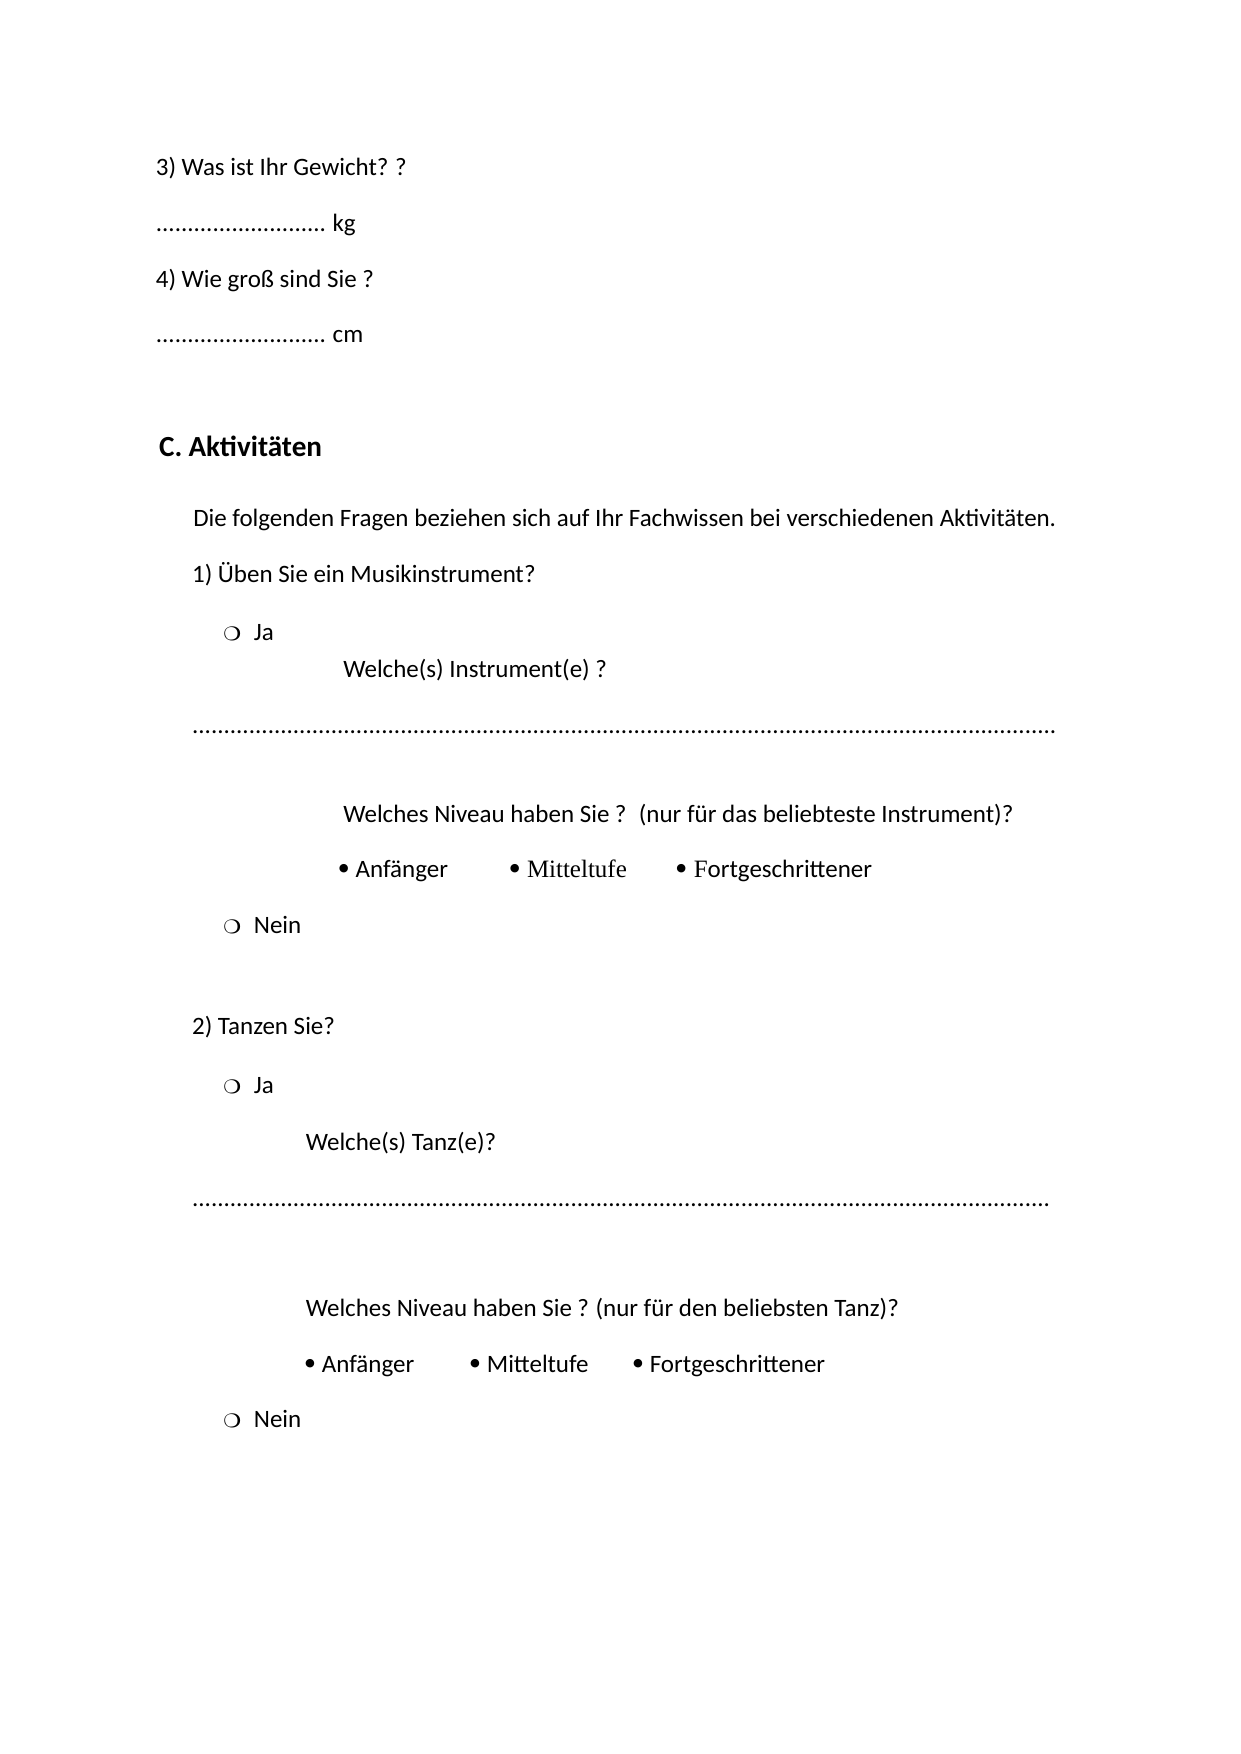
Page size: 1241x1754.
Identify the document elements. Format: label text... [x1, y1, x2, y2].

list Ja [254, 1066, 1122, 1100]
text 4) Wie groß sind Sie ? [156, 263, 1122, 293]
list Nein [254, 909, 1122, 940]
list Nein [254, 1403, 1122, 1434]
text  Anfänger  Mitteltufe  Fortgeschrittener [266, 854, 1122, 884]
list Ja [254, 614, 1122, 648]
text Welche(s) Instrument(e) ? [343, 653, 1122, 684]
text Welches Niveau haben Sie ? (nur für den beliebsten Tanz)? [306, 1292, 1122, 1322]
text Die folgenden Fragen beziehen sich auf Ihr Fachwissen bei verschiedenen Aktivitäten. [193, 502, 1122, 533]
text ........................................................................................................................................ [192, 1182, 1122, 1213]
text ......................................................................................................................................... [192, 709, 1122, 739]
text 2) Tanzen Sie? [118, 1011, 1122, 1041]
text ........................... cm [156, 319, 1122, 349]
text ........................... kg [156, 207, 1122, 237]
text  Anfänger  Mitteltufe  Fortgeschrittener [232, 1348, 1122, 1378]
text Welches Niveau haben Sie ? (nur für das beliebteste Instrument)? [343, 798, 1122, 828]
list Aktivitäten [188, 428, 1122, 464]
text 3) Was ist Ihr Gewicht? ? [156, 151, 1122, 182]
text Welche(s) Tanz(e)? [306, 1126, 1122, 1157]
text 1) Üben Sie ein Musikinstrument? [118, 558, 1122, 589]
